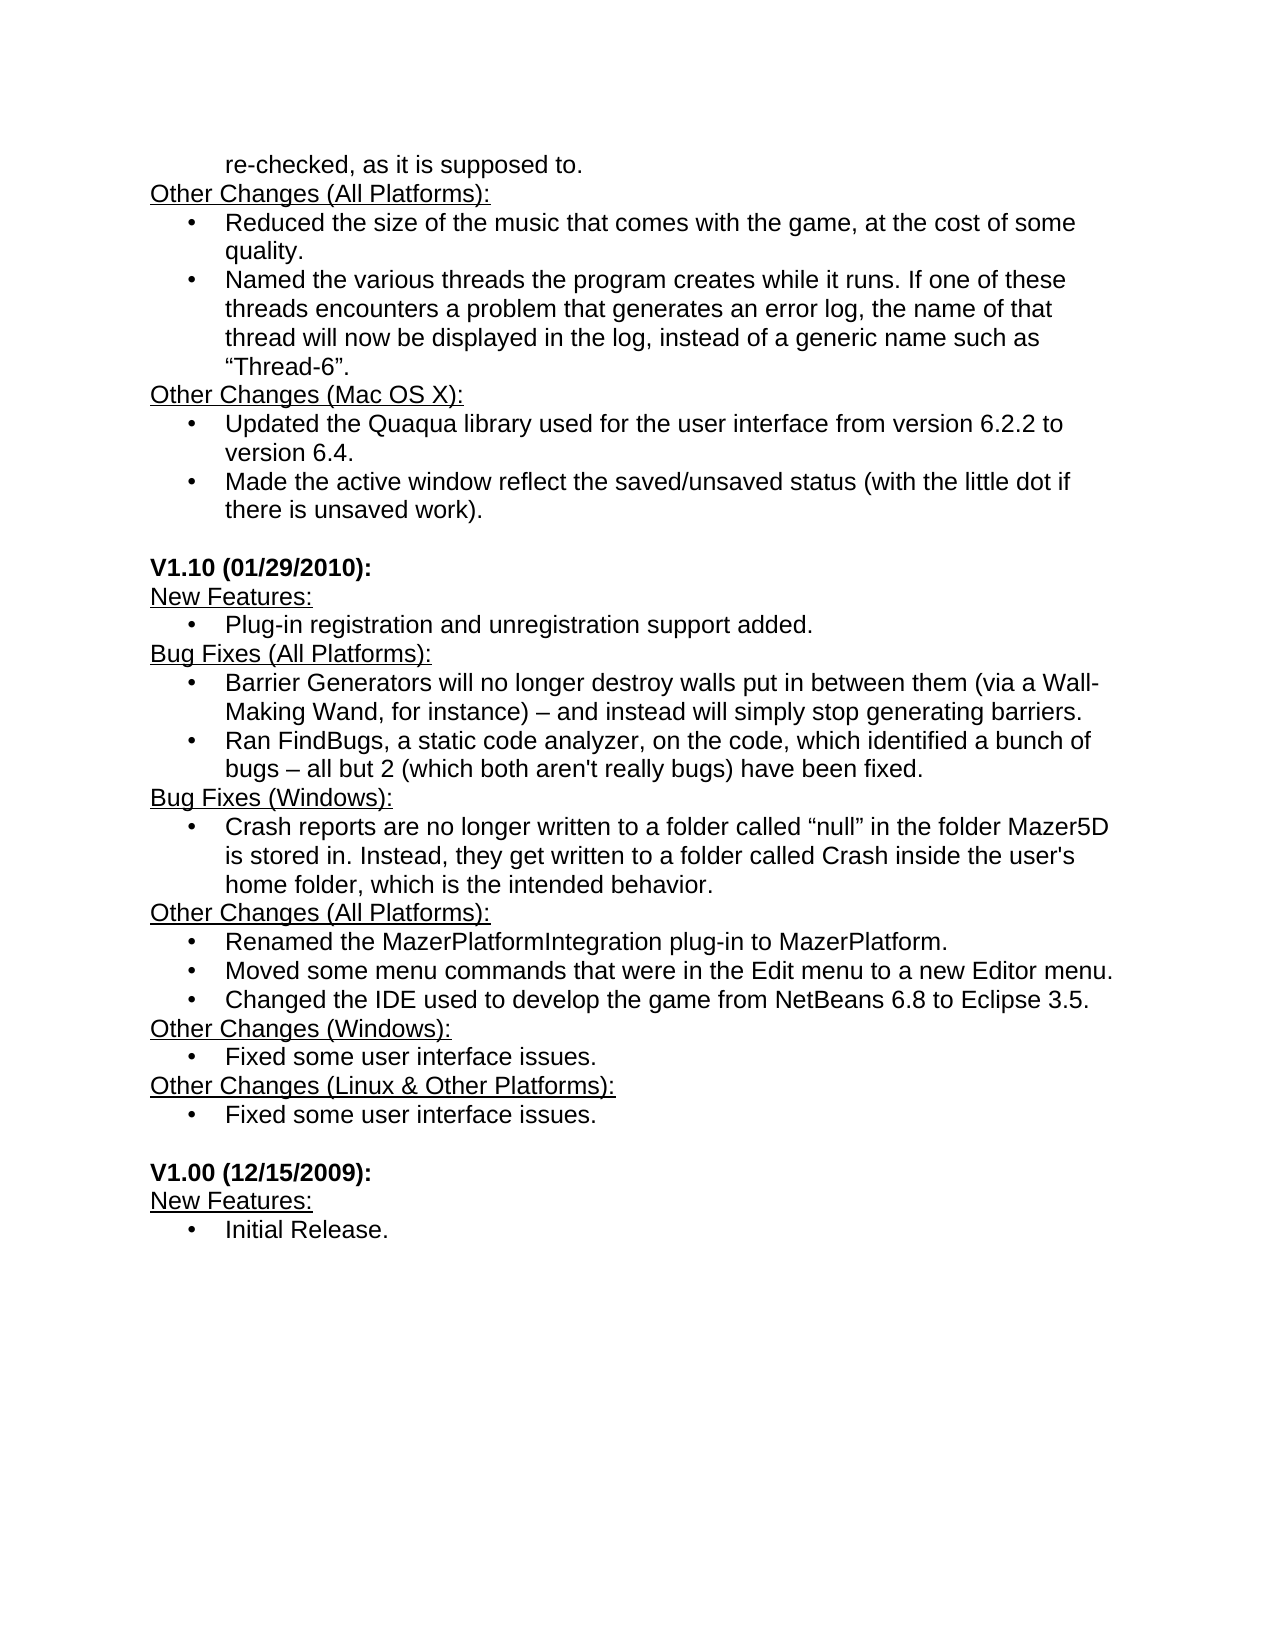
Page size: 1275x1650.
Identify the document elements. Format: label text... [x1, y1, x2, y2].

list Barrier Generators will no longer destroy walls put in between them (via a Wall-Making Wand, for instance) – and instead will simply stop generating barriers. [187, 668, 1125, 726]
text Other Changes (Windows): [150, 1014, 1125, 1042]
list Reduced the size of the music that comes with the game, at the cost of some quality. [187, 207, 1125, 265]
text Bug Fixes (All Platforms): [150, 639, 1125, 668]
text Other Changes (Linux & Other Platforms): [150, 1071, 1125, 1100]
list Initial Release. [187, 1215, 1125, 1244]
text Other Changes (All Platforms): [150, 179, 1125, 207]
text V1.00 (12/15/2009): [150, 1158, 1125, 1186]
list Fixed some user interface issues. [187, 1100, 1125, 1129]
list Moved some menu commands that were in the Edit menu to a new Editor menu. [187, 956, 1125, 985]
list Updated the Quaqua library used for the user interface from version 6.2.2 to version 6.4. [187, 409, 1125, 467]
text Other Changes (All Platforms): [150, 898, 1125, 927]
list Plug-in registration and unregistration support added. [187, 610, 1125, 639]
list Crash reports are no longer written to a folder called “null” in the folder Mazer5D is stored in. Instead, they get written to a folder called Crash inside the user's home folder, which is the intended behavior. [187, 812, 1125, 898]
list Named the various threads the program creates while it runs. If one of these threads encounters a problem that generates an error log, the name of that thread will now be displayed in the log, instead of a generic name such as “Thread-6”. [187, 265, 1125, 380]
list Fixed some user interface issues. [187, 1042, 1125, 1071]
text V1.10 (01/29/2010): [150, 553, 1125, 582]
text New Features: [150, 582, 1125, 610]
list Ran FindBugs, a static code analyzer, on the code, which identified a bunch of bugs – all but 2 (which both aren't really bugs) have been fixed. [187, 726, 1125, 783]
list Made the active window reflect the saved/unsaved status (with the little dot if there is unsaved work). [187, 467, 1125, 524]
list re-checked, as it is supposed to. [187, 150, 1125, 179]
text New Features: [150, 1186, 1125, 1215]
list Changed the IDE used to develop the game from NetBeans 6.8 to Eclipse 3.5. [187, 985, 1125, 1014]
list Renamed the MazerPlatformIntegration plug-in to MazerPlatform. [187, 927, 1125, 956]
text Bug Fixes (Windows): [150, 783, 1125, 812]
text Other Changes (Mac OS X): [150, 380, 1125, 409]
